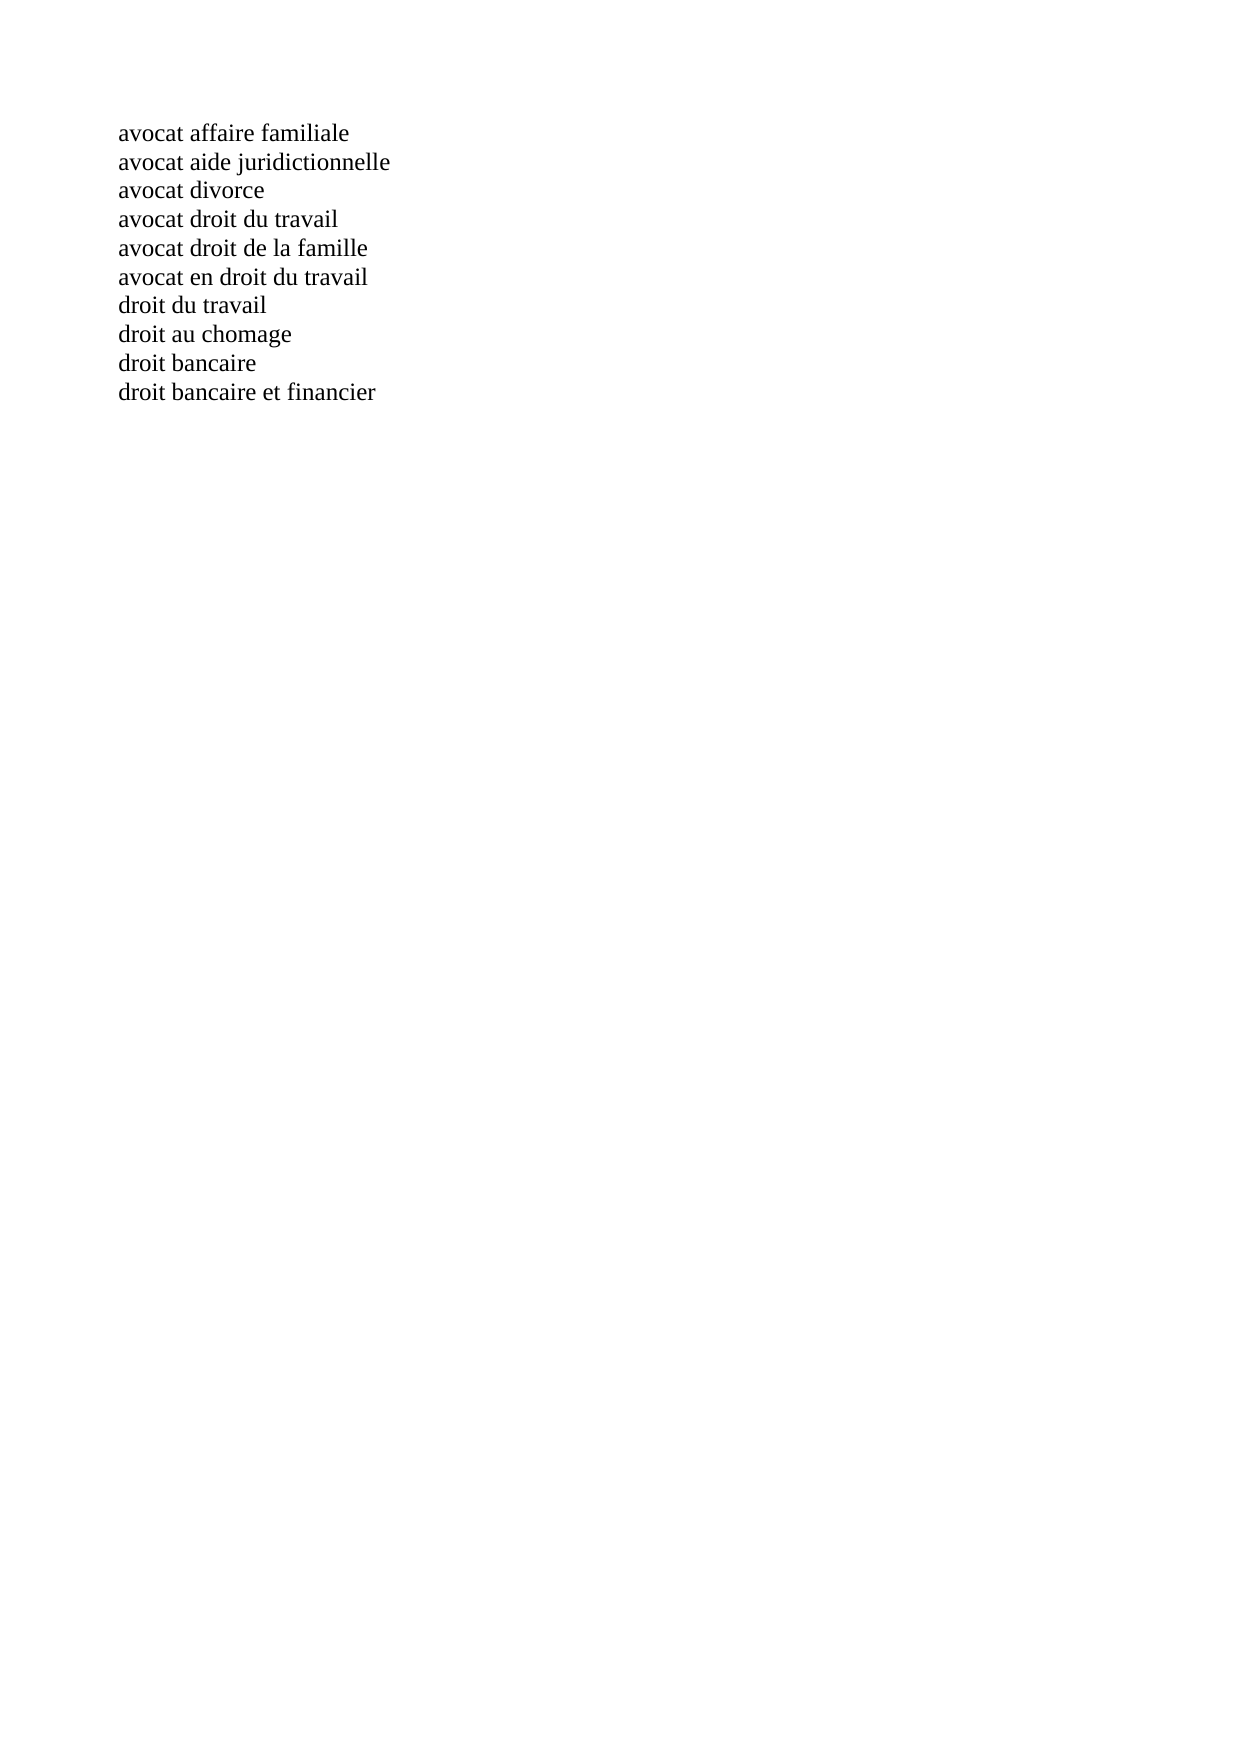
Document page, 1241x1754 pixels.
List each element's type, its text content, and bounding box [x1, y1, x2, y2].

text droit bancaire et financier [118, 377, 1122, 406]
text avocat droit de la famille [118, 233, 1122, 262]
text avocat en droit du travail [118, 262, 1122, 291]
text avocat affaire familiale [118, 118, 1122, 147]
text avocat droit du travail [118, 204, 1122, 233]
text droit bancaire [118, 348, 1122, 377]
text avocat divorce [118, 176, 1122, 204]
text avocat aide juridictionnelle [118, 147, 1122, 176]
text droit au chomage [118, 319, 1122, 348]
text droit du travail [118, 291, 1122, 319]
